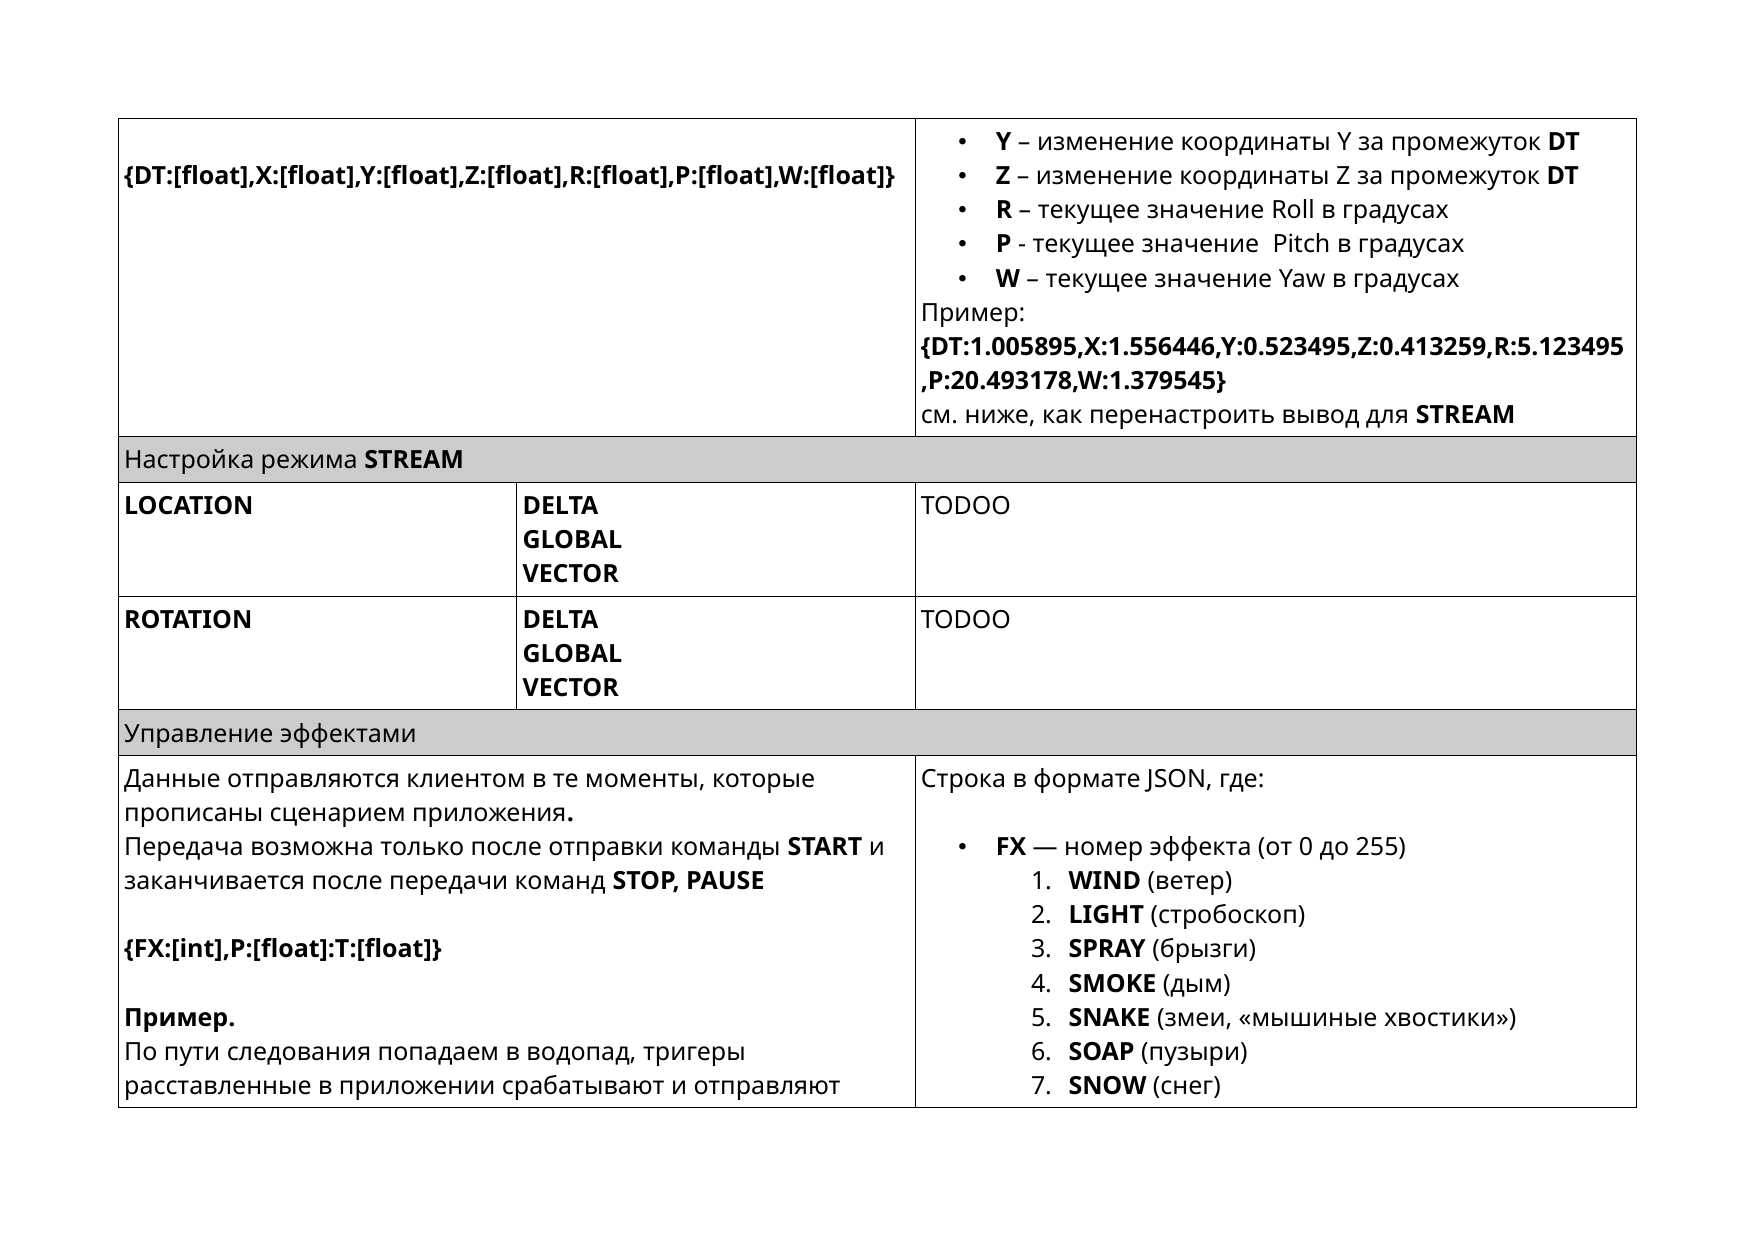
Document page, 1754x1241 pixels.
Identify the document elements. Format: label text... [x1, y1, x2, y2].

table_cell Управление эффектами [119, 710, 1636, 755]
table_cell Настройка режима STREAM [119, 437, 1636, 482]
table_cell Данные отправляются клиентом в те моменты, которые прописаны сценарием приложения. Передача возможна только после отправки команды START и заканчивается после передачи команд STOP, PAUSE {FX:[int],P:[float]:T:[float]} Пример. По пути следования попадаем в водопад, тригеры расставленные в приложении срабатывают и отправляют [119, 756, 915, 1107]
table_cell DELTA GLOBAL VECTOR [517, 483, 915, 596]
table_cell TODOO [916, 483, 1636, 596]
table_cell Набор величин в формате JSON, где по умолчанию: DT – промежуток времени между пред идущим вызовом (delta time) X – изменение координаты X за промежуток DT Y – изменение координаты Y за промежуток DT Z – изменение координаты Z за промежуток DT R – текущее значение Roll в градусах P - текущее значение Pitch в градусах W – текущее значение Yaw в градусах Пример: {DT:1.005895,X:1.556446,Y:0.523495,Z:0.413259,R:5.123495,P:20.493178,W:1.379545} см. ниже, как перенастроить вывод для STREAM [916, 119, 1636, 436]
table_cell LOCATION [119, 483, 516, 596]
table_cell Строка в формате JSON, где: FX — номер эффекта (от 0 до 255) WIND (ветер) LIGHT (стробоскоп) SPRAY (брызги) SMOKE (дым) SNAKE (змеи, «мышиные хвостики») SOAP (пузыри) SNOW (снег) SHAK (вибрация) Эффекты от 9 номера до 255 не зарезервированы и могут быть использованы как угодно. Для того, чтобы пояснить как работать с новыми эффектами, или изменить номера эффектов, используйте команду FX_MAP P — мощность (от 0 до 1) T — промежуток времени (секунды) в котором работает эффект [916, 756, 1636, 1107]
table_cell DELTA GLOBAL VECTOR [517, 597, 915, 709]
table_cell {DT:[float],X:[float],Y:[float],Z:[float],R:[float],P:[float],W:[float]} [119, 119, 915, 436]
table_cell ROTATION [119, 597, 516, 709]
table_cell TODOO [916, 597, 1636, 709]
